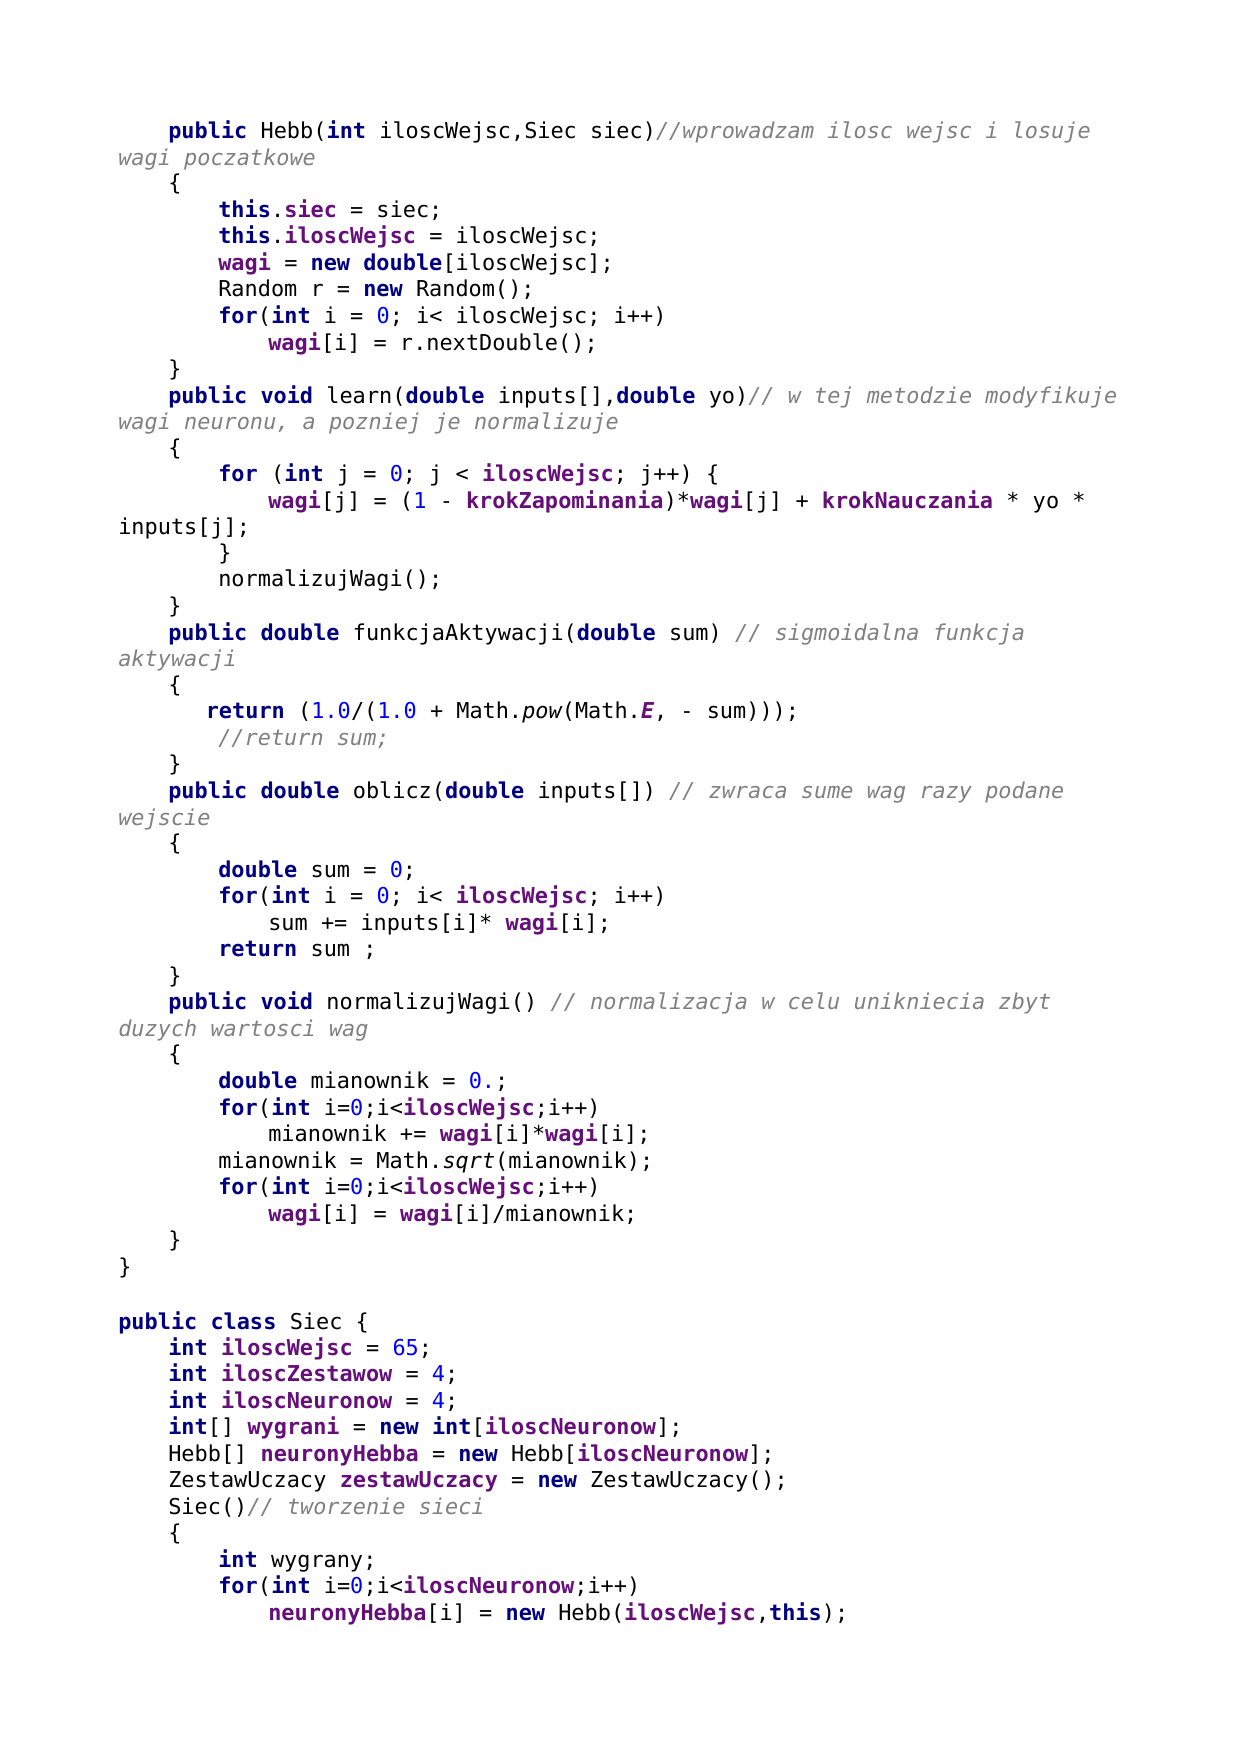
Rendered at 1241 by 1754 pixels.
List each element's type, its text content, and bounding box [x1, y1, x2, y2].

text { [118, 830, 1122, 857]
text //return sum; [118, 725, 1122, 751]
text public double funkcjaAktywacji(double sum) // sigmoidalna funkcja aktywacji [118, 620, 1122, 672]
text { [118, 1042, 1122, 1068]
text } [118, 751, 1122, 778]
text for(int i=0;i<iloscNeuronow;i++) [118, 1574, 1122, 1600]
text { [118, 1521, 1122, 1547]
text public void learn(double inputs[],double yo)// w tej metodzie modyfikuje wagi neuronu, a pozniej je normalizuje [118, 383, 1122, 435]
text { [118, 672, 1122, 698]
text { [118, 435, 1122, 461]
text this.siec = siec; [118, 197, 1122, 223]
text sum += inputs[i]* wagi[i]; [118, 910, 1122, 936]
text { [118, 170, 1122, 197]
text for(int i = 0; i< iloscWejsc; i++) [118, 303, 1122, 329]
text Random r = new Random(); [118, 276, 1122, 303]
text double sum = 0; [118, 857, 1122, 883]
text for(int i=0;i<iloscWejsc;i++) [118, 1174, 1122, 1201]
text for(int i = 0; i< iloscWejsc; i++) [118, 883, 1122, 910]
text wagi[j] = (1 - krokZapominania)*wagi[j] + krokNauczania * yo * inputs[j]; [118, 488, 1122, 540]
text double mianownik = 0.; [118, 1068, 1122, 1095]
text } [118, 540, 1122, 567]
text neuronyHebba[i] = new Hebb(iloscWejsc,this); [118, 1600, 1122, 1627]
text wagi[i] = wagi[i]/mianownik; [118, 1201, 1122, 1227]
text Hebb[] neuronyHebba = new Hebb[iloscNeuronow]; [118, 1441, 1122, 1467]
text } [118, 593, 1122, 620]
text public double oblicz(double inputs[]) // zwraca sume wag razy podane wejscie [118, 778, 1122, 830]
text int wygrany; [118, 1547, 1122, 1574]
text } [118, 1254, 1122, 1279]
text } [118, 356, 1122, 383]
text Siec()// tworzenie sieci [118, 1494, 1122, 1521]
text int iloscNeuronow = 4; [118, 1388, 1122, 1414]
text int[] wygrani = new int[iloscNeuronow]; [118, 1414, 1122, 1441]
text mianownik = Math.sqrt(mianownik); [118, 1148, 1122, 1174]
text public void normalizujWagi() // normalizacja w celu unikniecia zbyt duzych wartosci wag [118, 989, 1122, 1042]
text int iloscZestawow = 4; [118, 1361, 1122, 1388]
text for (int j = 0; j < iloscWejsc; j++) { [118, 461, 1122, 488]
text ZestawUczacy zestawUczacy = new ZestawUczacy(); [118, 1467, 1122, 1494]
text } [118, 1227, 1122, 1254]
text mianownik += wagi[i]*wagi[i]; [118, 1121, 1122, 1148]
text normalizujWagi(); [118, 567, 1122, 593]
text } [118, 963, 1122, 989]
text wagi = new double[iloscWejsc]; [118, 250, 1122, 276]
text public Hebb(int iloscWejsc,Siec siec)//wprowadzam ilosc wejsc i losuje wagi poczatkowe [118, 118, 1122, 170]
text public class Siec { [118, 1309, 1122, 1334]
text int iloscWejsc = 65; [118, 1334, 1122, 1361]
text this.iloscWejsc = iloscWejsc; [118, 223, 1122, 250]
text return (1.0/(1.0 + Math.pow(Math.E, - sum))); [118, 698, 1122, 725]
text return sum ; [118, 936, 1122, 963]
text wagi[i] = r.nextDouble(); [118, 329, 1122, 356]
text for(int i=0;i<iloscWejsc;i++) [118, 1095, 1122, 1121]
